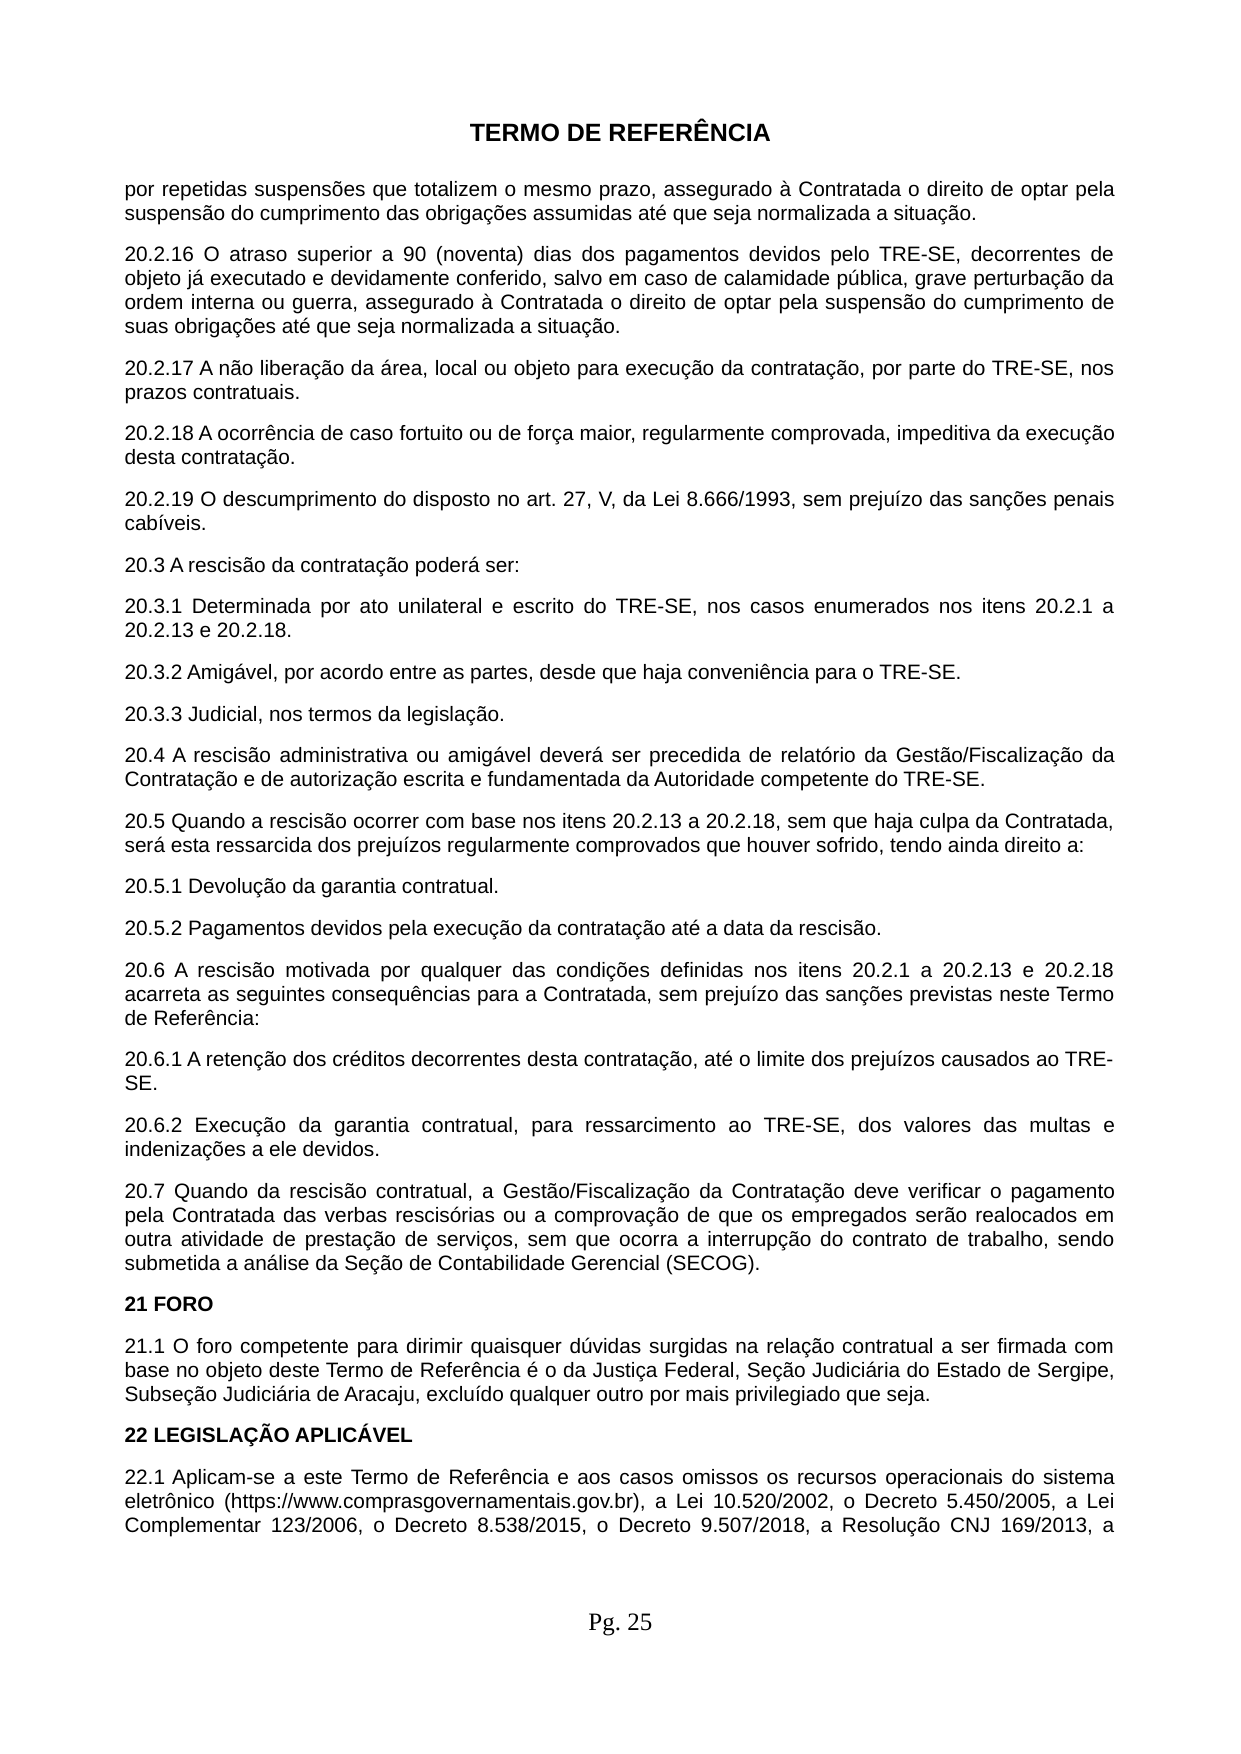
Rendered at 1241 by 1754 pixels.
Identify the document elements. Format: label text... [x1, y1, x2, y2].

text 20.7 Quando da rescisão contratual, a Gestão/Fiscalização da Contratação deve verificar o pagamento pela Contratada das verbas rescisórias ou a comprovação de que os empregados serão realocados em outra atividade de prestação de serviços, sem que ocorra a interrupção do contrato de trabalho, sendo submetida a análise da Seção de Contabilidade Gerencial (SECOG). [124, 1178, 1116, 1274]
text 20.2.18 A ocorrência de caso fortuito ou de força maior, regularmente comprovada, impeditiva da execução desta contratação. [124, 421, 1116, 469]
text 20.3.1 Determinada por ato unilateral e escrito do TRE-SE, nos casos enumerados nos itens 20.2.1 a 20.2.13 e 20.2.18. [124, 594, 1116, 642]
text 20.5.2 Pagamentos devidos pela execução da contratação até a data da rescisão. [124, 916, 1116, 940]
text 20.5.1 Devolução da garantia contratual. [124, 874, 1116, 898]
text 20.3 A rescisão da contratação poderá ser: [124, 552, 1116, 576]
text 20.6.2 Execução da garantia contratual, para ressarcimento ao TRE-SE, dos valores das multas e indenizações a ele devidos. [124, 1113, 1116, 1161]
text 20.6 A rescisão motivada por qualquer das condições definidas nos itens 20.2.1 a 20.2.13 e 20.2.18 acarreta as seguintes consequências para a Contratada, sem prejuízo das sanções previstas neste Termo de Referência: [124, 958, 1116, 1029]
text 21 FORO [124, 1292, 1116, 1316]
text 20.3.3 Judicial, nos termos da legislação. [124, 701, 1116, 725]
text por repetidas suspensões que totalizem o mesmo prazo, assegurado à Contratada o direito de optar pela suspensão do cumprimento das obrigações assumidas até que seja normalizada a situação. [124, 176, 1116, 224]
text 20.5 Quando a rescisão ocorrer com base nos itens 20.2.13 a 20.2.18, sem que haja culpa da Contratada, será esta ressarcida dos prejuízos regularmente comprovados que houver sofrido, tendo ainda direito a: [124, 809, 1116, 857]
text 21.1 O foro competente para dirimir quaisquer dúvidas surgidas na relação contratual a ser firmada com base no objeto deste Termo de Referência é o da Justiça Federal, Seção Judiciária do Estado de Sergipe, Subseção Judiciária de Aracaju, excluído qualquer outro por mais privilegiado que seja. [124, 1334, 1116, 1406]
text 22 LEGISLAÇÃO APLICÁVEL [124, 1423, 1116, 1447]
text 20.6.1 A retenção dos créditos decorrentes desta contratação, até o limite dos prejuízos causados ao TRE-SE. [124, 1047, 1116, 1095]
text 20.2.17 A não liberação da área, local ou objeto para execução da contratação, por parte do TRE-SE, nos prazos contratuais. [124, 356, 1116, 403]
text 20.2.16 O atraso superior a 90 (noventa) dias dos pagamentos devidos pelo TRE-SE, decorrentes de objeto já executado e devidamente conferido, salvo em caso de calamidade pública, grave perturbação da ordem interna ou guerra, assegurado à Contratada o direito de optar pela suspensão do cumprimento de suas obrigações até que seja normalizada a situação. [124, 242, 1116, 338]
text 20.2.19 O descumprimento do disposto no art. 27, V, da Lei 8.666/1993, sem prejuízo das sanções penais cabíveis. [124, 487, 1116, 535]
text 20.4 A rescisão administrativa ou amigável deverá ser precedida de relatório da Gestão/Fiscalização da Contratação e de autorização escrita e fundamentada da Autoridade competente do TRE-SE. [124, 743, 1116, 791]
text 22.1 Aplicam-se a este Termo de Referência e aos casos omissos os recursos operacionais do sistema eletrônico (https://www.comprasgovernamentais.gov.br), a Lei 10.520/2002, o Decreto 5.450/2005, a Lei Complementar 123/2006, o Decreto 8.538/2015, o Decreto 9.507/2018, a Resolução CNJ 169/2013, a [124, 1465, 1116, 1537]
text 20.3.2 Amigável, por acordo entre as partes, desde que haja conveniência para o TRE-SE. [124, 660, 1116, 684]
